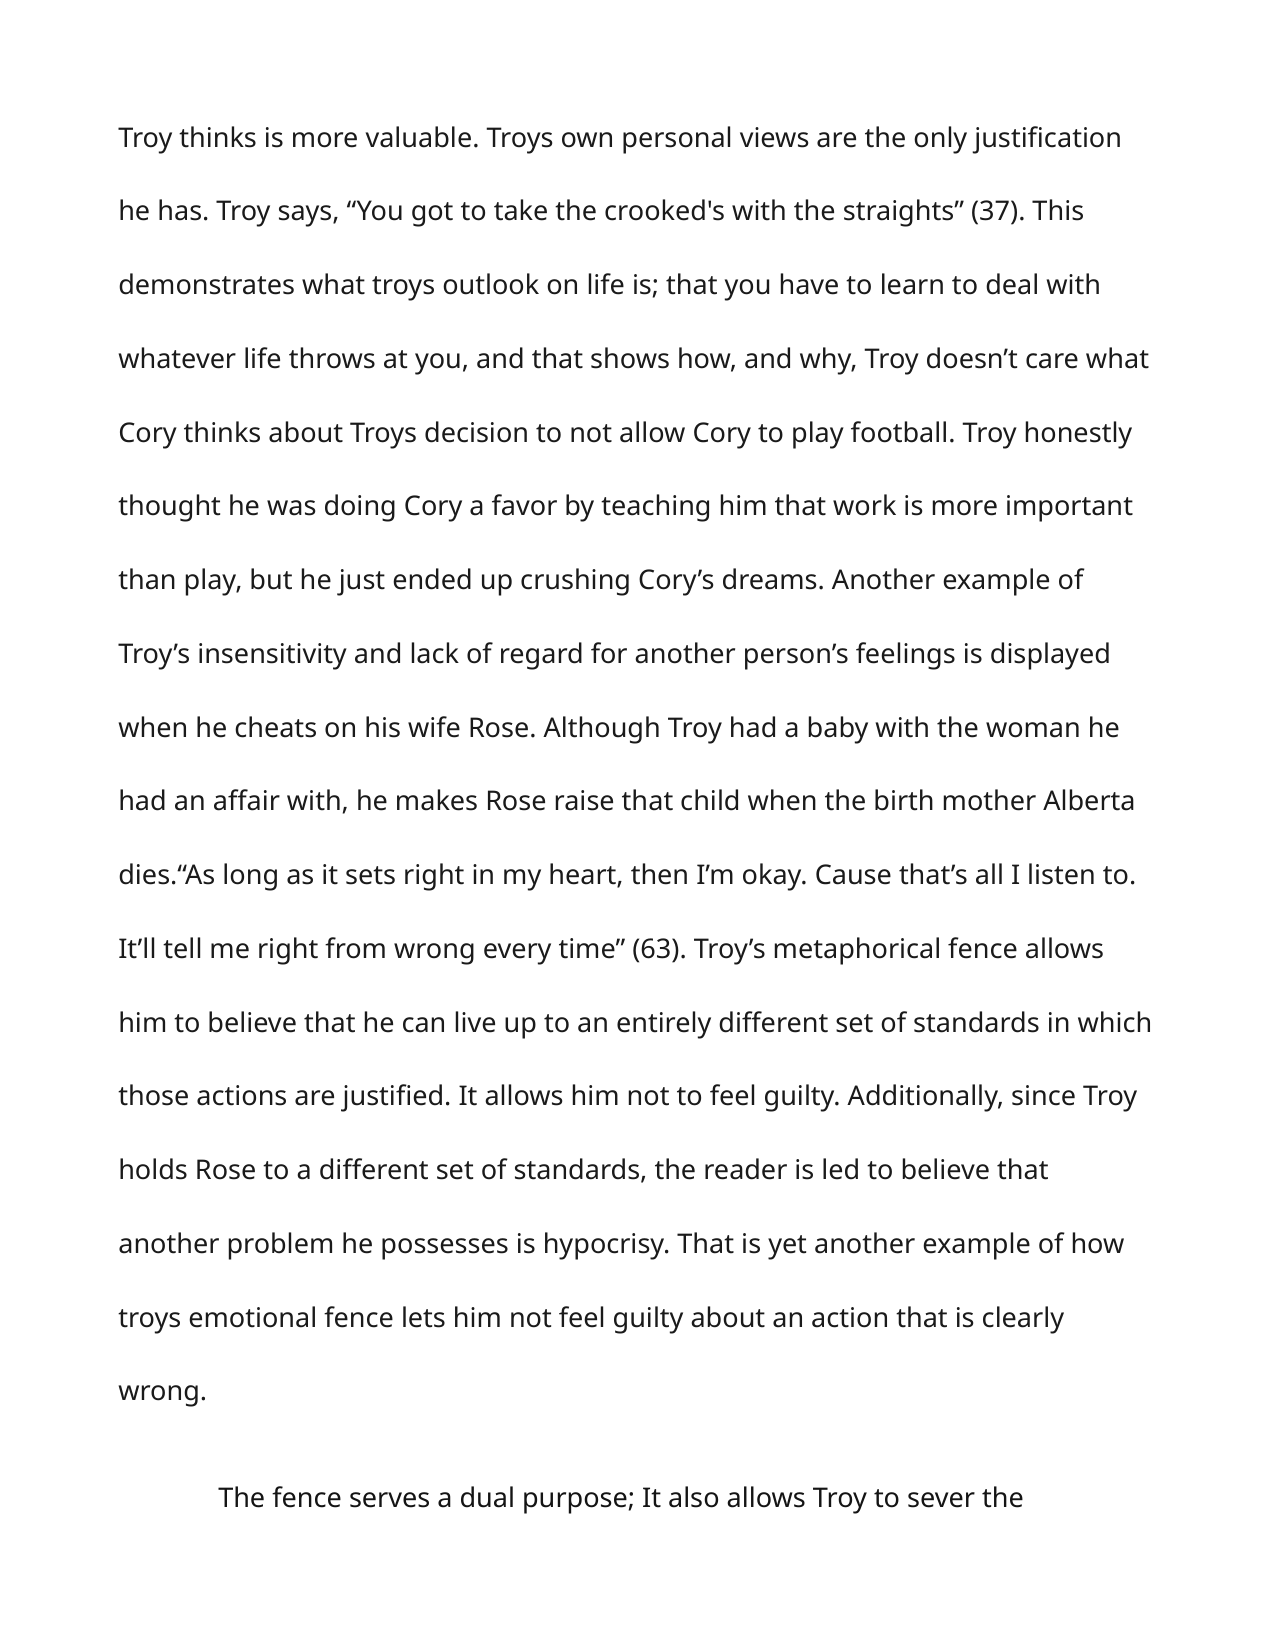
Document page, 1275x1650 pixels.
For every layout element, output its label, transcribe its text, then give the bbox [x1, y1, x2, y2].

text The fence serves a dual purpose; It also allows Troy to sever the [118, 1479, 1157, 1516]
text Troy thinks is more valuable. Troys own personal views are the only justification he has. Troy says, “You got to take the crooked's with the straights” (37). This demonstrates what troys outlook on life is; that you have to learn to deal with whatever life throws at you, and that shows how, and why, Troy doesn’t care what Cory thinks about Troys decision to not allow Cory to play football. Troy honestly thought he was doing Cory a favor by teaching him that work is more important than play, but he just ended up crushing Cory’s dreams. Another example of Troy’s insensitivity and lack of regard for another person’s feelings is displayed when he cheats on his wife Rose. Although Troy had a baby with the woman he had an affair with, he makes Rose raise that child when the birth mother Alberta dies.“As long as it sets right in my heart, then I’m okay. Cause that’s all I listen to. It’ll tell me right from wrong every time” (63). Troy’s metaphorical fence allows him to believe that he can live up to an entirely different set of standards in which those actions are justified. It allows him not to feel guilty. Additionally, since Troy holds Rose to a different set of standards, the reader is led to believe that another problem he possesses is hypocrisy. That is yet another example of how troys emotional fence lets him not feel guilty about an action that is clearly wrong. [118, 118, 1157, 1409]
